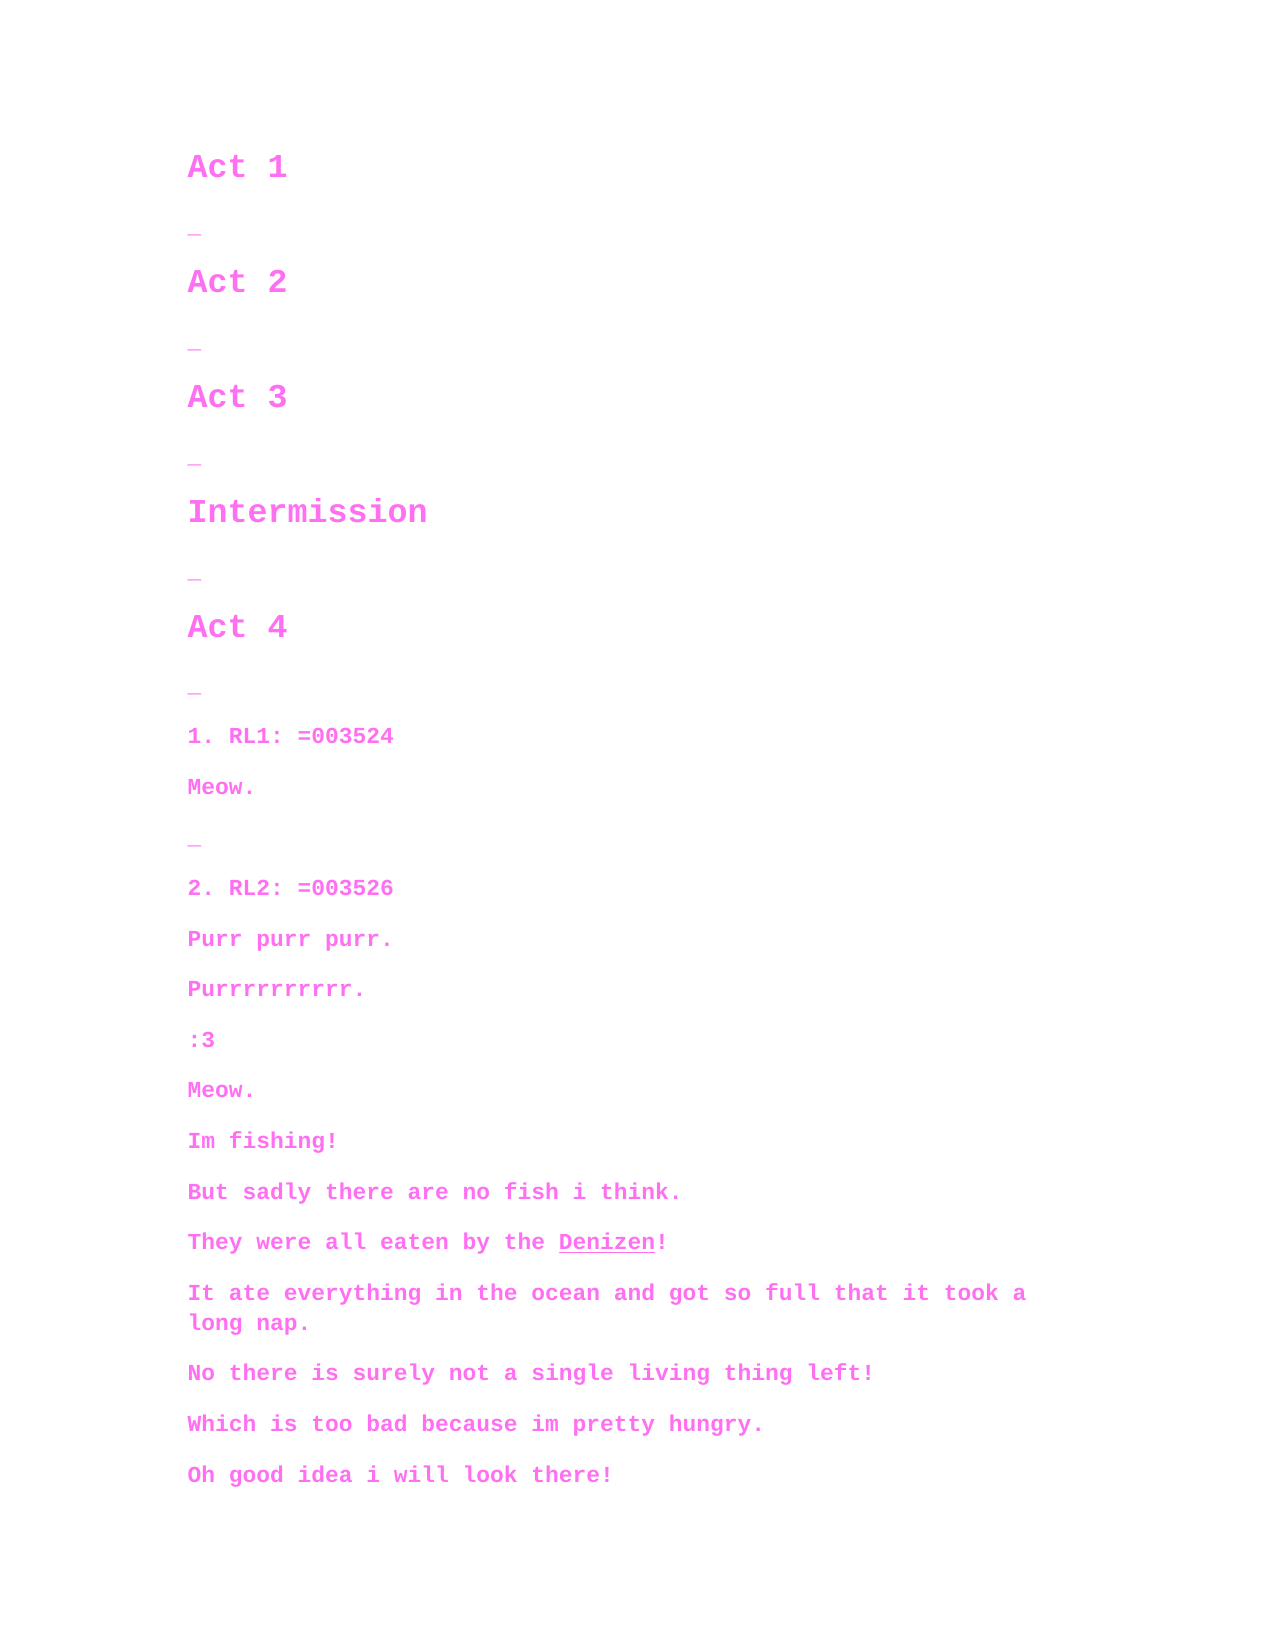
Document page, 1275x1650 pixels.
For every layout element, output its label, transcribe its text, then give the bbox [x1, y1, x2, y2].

text Purrrrrrrrrr. [187, 978, 1087, 1003]
text Act 4 [187, 609, 1087, 647]
text Act 1 [187, 150, 1087, 188]
text Meow. [187, 775, 1087, 801]
text Act 3 [187, 380, 1087, 418]
text No there is surely not a single living thing left! [187, 1362, 1087, 1388]
text But sadly there are no fish i think. [187, 1180, 1087, 1206]
text _ [187, 559, 1087, 585]
text Act 2 [187, 265, 1087, 303]
text :3 [187, 1028, 1087, 1054]
text They were all eaten by the Denizen! [187, 1231, 1087, 1257]
text 1. RL1: =003524 [187, 724, 1087, 750]
text _ [187, 444, 1087, 470]
text Oh good idea i will look there! [187, 1463, 1087, 1489]
text It ate everything in the ocean and got so full that it took a long nap. [187, 1281, 1087, 1337]
text Intermission [187, 495, 1087, 532]
text Meow. [187, 1079, 1087, 1105]
text 2. RL2: =003526 [187, 876, 1087, 902]
text _ [187, 329, 1087, 355]
text _ [187, 214, 1087, 240]
text _ [187, 826, 1087, 852]
text _ [187, 674, 1087, 700]
text Im fishing! [187, 1129, 1087, 1155]
text Which is too bad because im pretty hungry. [187, 1412, 1087, 1438]
text Purr purr purr. [187, 927, 1087, 953]
